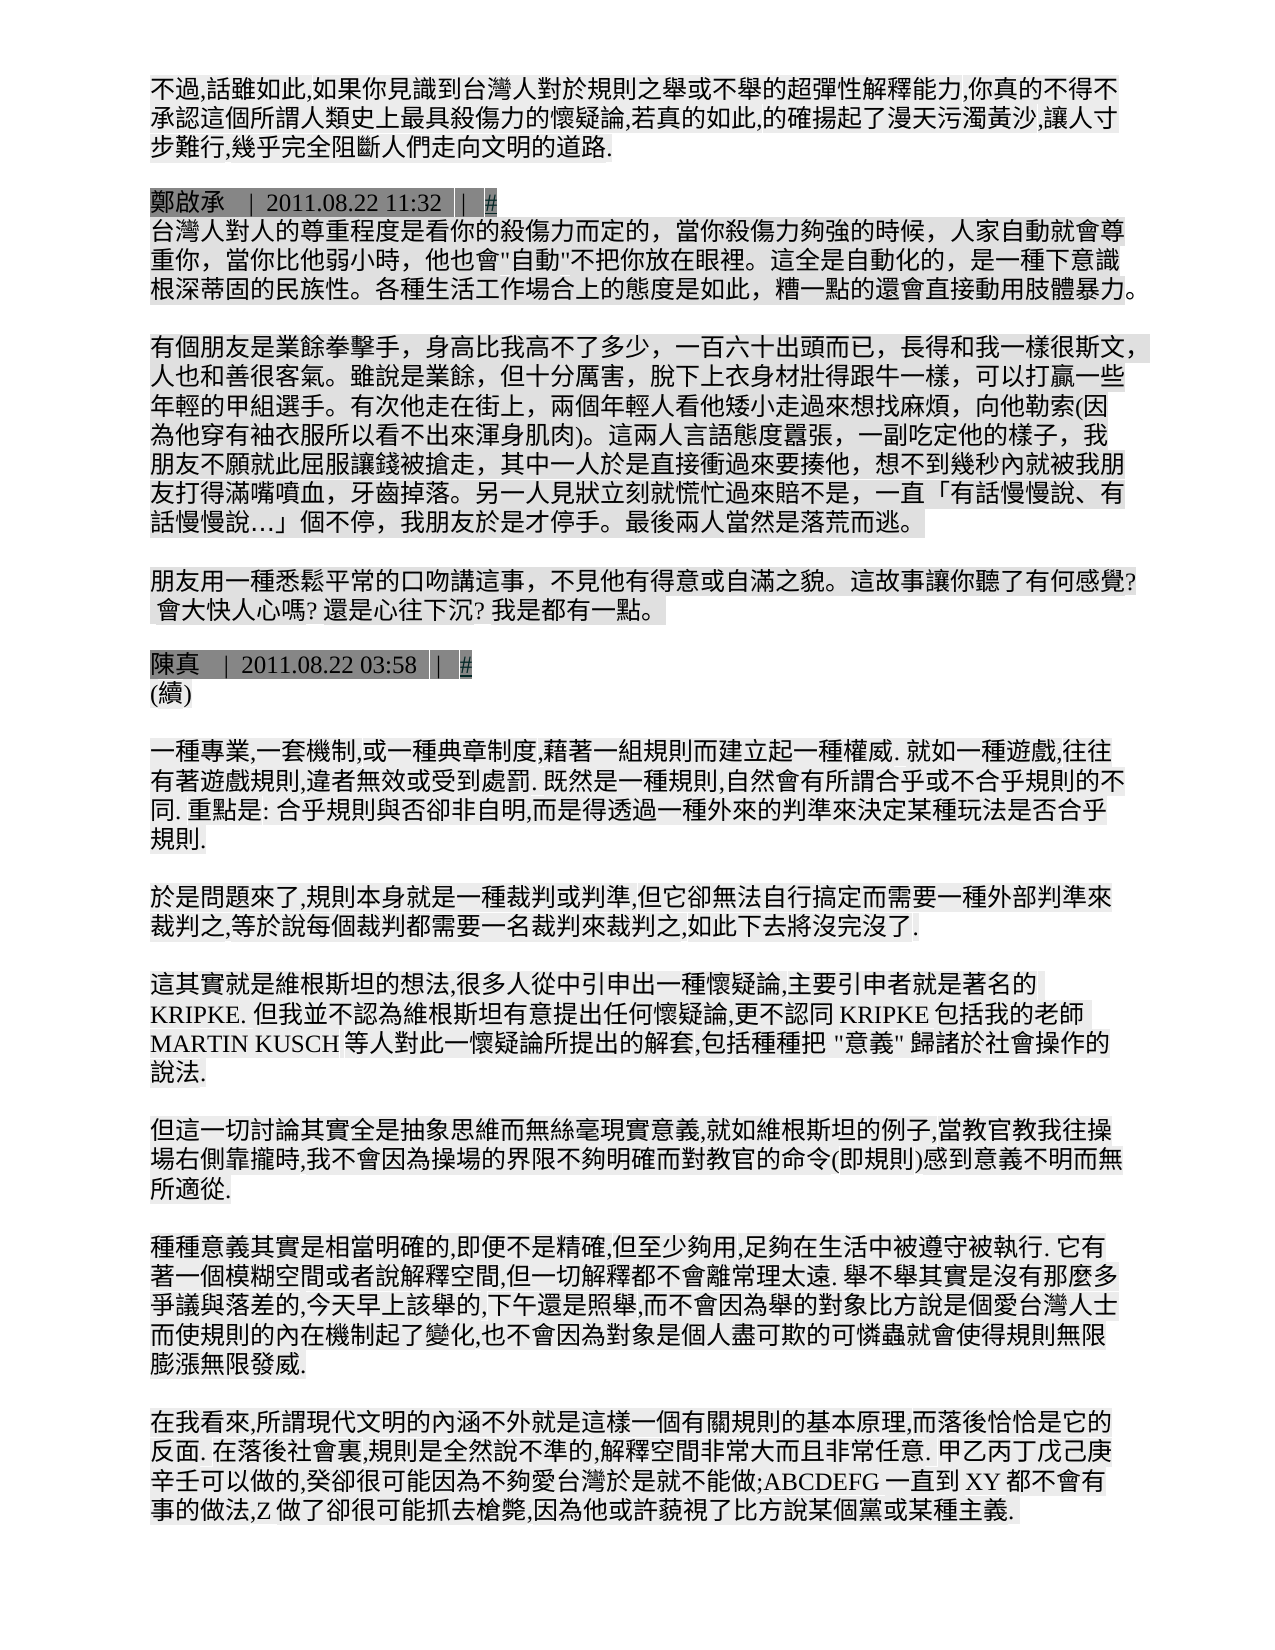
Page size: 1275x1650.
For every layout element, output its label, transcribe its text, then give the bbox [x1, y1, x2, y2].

text 台灣人對人的尊重程度是看你的殺傷力而定的，當你殺傷力夠強的時候，人家自動就會尊重你，當你比他弱小時，他也會"自動"不把你放在眼裡。這全是自動化的，是一種下意識根深蒂固的民族性。各種生活工作場合上的態度是如此，糟一點的還會直接動用肢體暴力。 有個朋友是業餘拳擊手，身高比我高不了多少，一百六十出頭而已，長得和我一樣很斯文，人也和善很客氣。雖說是業餘，但十分厲害，脫下上衣身材壯得跟牛一樣，可以打贏一些年輕的甲組選手。有次他走在街上，兩個年輕人看他矮小走過來想找麻煩，向他勒索(因為他穿有袖衣服所以看不出來渾身肌肉)。這兩人言語態度囂張，一副吃定他的樣子，我朋友不願就此屈服讓錢被搶走，其中一人於是直接衝過來要揍他，想不到幾秒內就被我朋友打得滿嘴噴血，牙齒掉落。另一人見狀立刻就慌忙過來賠不是，一直「有話慢慢說、有話慢慢說…」個不停，我朋友於是才停手。最後兩人當然是落荒而逃。 朋友用一種悉鬆平常的口吻講這事，不見他有得意或自滿之貌。這故事讓你聽了有何感覺? 會大快人心嗎? 還是心往下沉? 我是都有一點。 [150, 217, 1125, 625]
text (續) 一種專業,一套機制,或一種典章制度,藉著一組規則而建立起一種權威. 就如一種遊戲,往往有著遊戲規則,違者無效或受到處罰. 既然是一種規則,自然會有所謂合乎或不合乎規則的不同. 重點是: 合乎規則與否卻非自明,而是得透過一種外來的判準來決定某種玩法是否合乎規則. 於是問題來了,規則本身就是一種裁判或判準,但它卻無法自行搞定而需要一種外部判準來裁判之,等於說每個裁判都需要一名裁判來裁判之,如此下去將沒完沒了. 這其實就是維根斯坦的想法,很多人從中引申出一種懷疑論,主要引申者就是著名的 KRIPKE. 但我並不認為維根斯坦有意提出任何懷疑論,更不認同KRIPKE包括我的老師 MARTIN KUSCH等人對此一懷疑論所提出的解套,包括種種把 "意義" 歸諸於社會操作的說法. 但這一切討論其實全是抽象思維而無絲毫現實意義,就如維根斯坦的例子,當教官教我往操場右側靠攏時,我不會因為操場的界限不夠明確而對教官的命令(即規則)感到意義不明而無所適從. 種種意義其實是相當明確的,即便不是精確,但至少夠用,足夠在生活中被遵守被執行. 它有著一個模糊空間或者說解釋空間,但一切解釋都不會離常理太遠. 舉不舉其實是沒有那麼多爭議與落差的,今天早上該舉的,下午還是照舉,而不會因為舉的對象比方說是個愛台灣人士而使規則的內在機制起了變化,也不會因為對象是個人盡可欺的可憐蟲就會使得規則無限膨漲無限發威. 在我看來,所謂現代文明的內涵不外就是這樣一個有關規則的基本原理,而落後恰恰是它的反面. 在落後社會裏,規則是全然說不準的,解釋空間非常大而且非常任意. 甲乙丙丁戊己庚辛壬可以做的,癸卻很可能因為不夠愛台灣於是就不能做;ABCDEFG一直到XY都不會有事的做法,Z做了卻很可能抓去槍斃,因為他或許藐視了比方說某個黨或某種主義. [150, 679, 1125, 1554]
text 鄭啟承 | 2011.08.22 11:32 | # [150, 188, 1125, 217]
text 不過,話雖如此,如果你見識到台灣人對於規則之舉或不舉的超彈性解釋能力,你真的不得不承認這個所謂人類史上最具殺傷力的懷疑論,若真的如此,的確揚起了漫天污濁黃沙,讓人寸步難行,幾乎完全阻斷人們走向文明的道路. [150, 75, 1125, 163]
text 陳真 | 2011.08.22 03:58 | # [150, 650, 1125, 679]
